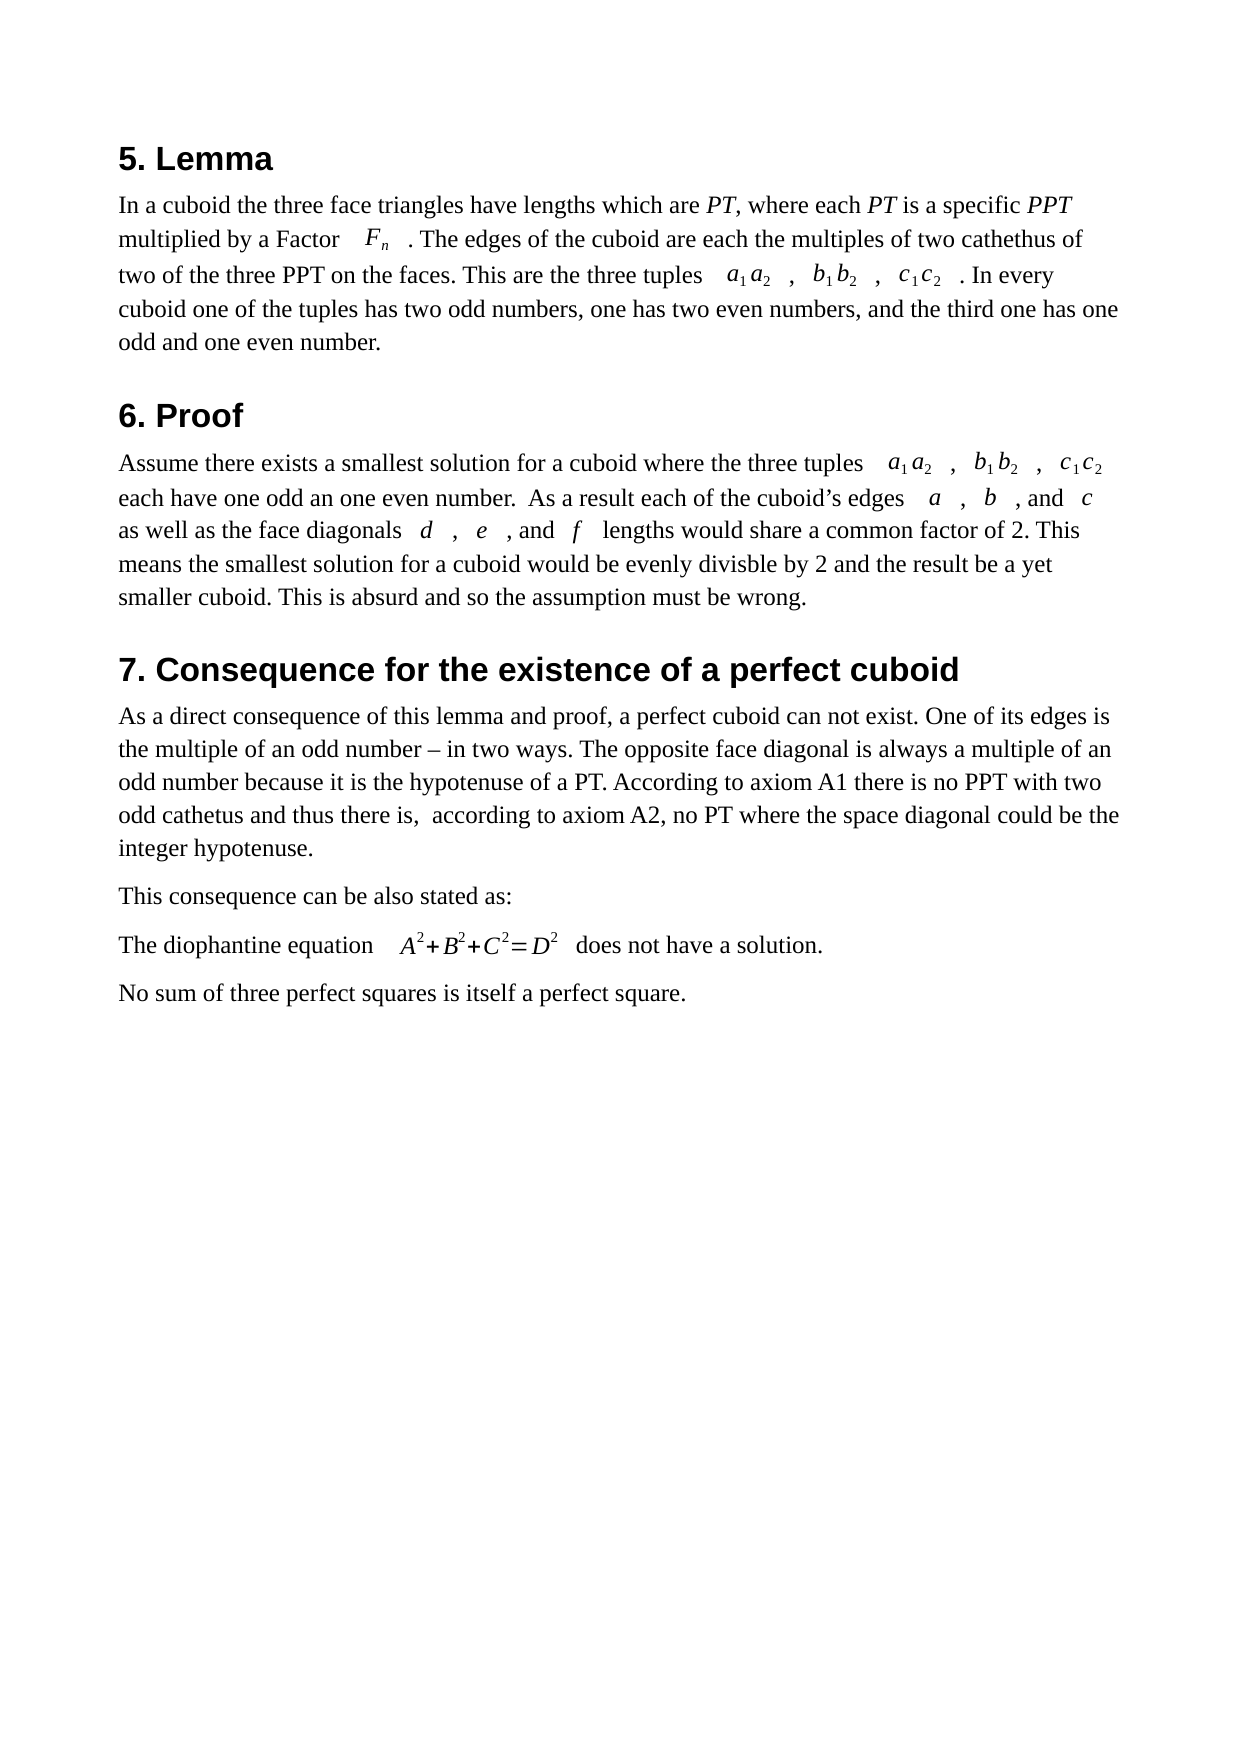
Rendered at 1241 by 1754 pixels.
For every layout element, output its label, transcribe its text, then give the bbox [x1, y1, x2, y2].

text In a cuboid the three face triangles have lengths which are PT, where each PT is a specific PPT multiplied by a Factor . The edges of the cuboid are each the multiples of two cathethus of two of the three PPT on the faces. This are the three tuples ,,. In every cuboid one of the tuples has two odd numbers, one has two even numbers, and the third one has one odd and one even number. [118, 190, 1122, 356]
text This consequence can be also stated as: [118, 881, 1122, 910]
text Assume there exists a smallest solution for a cuboid where the three tuples ,,each have one odd an one even number. As a result each of the cuboid’s edges ,, andas well as the face diagonals,, andlengths would share a common factor of 2. This means the smallest solution for a cuboid would be evenly divisble by 2 and the result be a yet smaller cuboid. This is absurd and so the assumption must be wrong. [118, 447, 1122, 610]
text As a direct consequence of this lemma and proof, a perfect cuboid can not exist. One of its edges is the multiple of an odd number – in two ways. The opposite face diagonal is always a multiple of an odd number because it is the hypotenuse of a PT. According to axiom A1 there is no PPT with two odd cathetus and thus there is, according to axiom A2, no PT where the space diagonal could be the integer hypotenuse. [118, 701, 1122, 862]
text The diophantine equation does not have a solution. [118, 928, 1122, 960]
subtitle 6. Proof [118, 396, 1122, 434]
subtitle 5. Lemma [118, 139, 1122, 178]
subtitle 7. Consequence for the existence of a perfect cuboid [118, 650, 1122, 689]
text No sum of three perfect squares is itself a perfect square. [118, 978, 1122, 1007]
